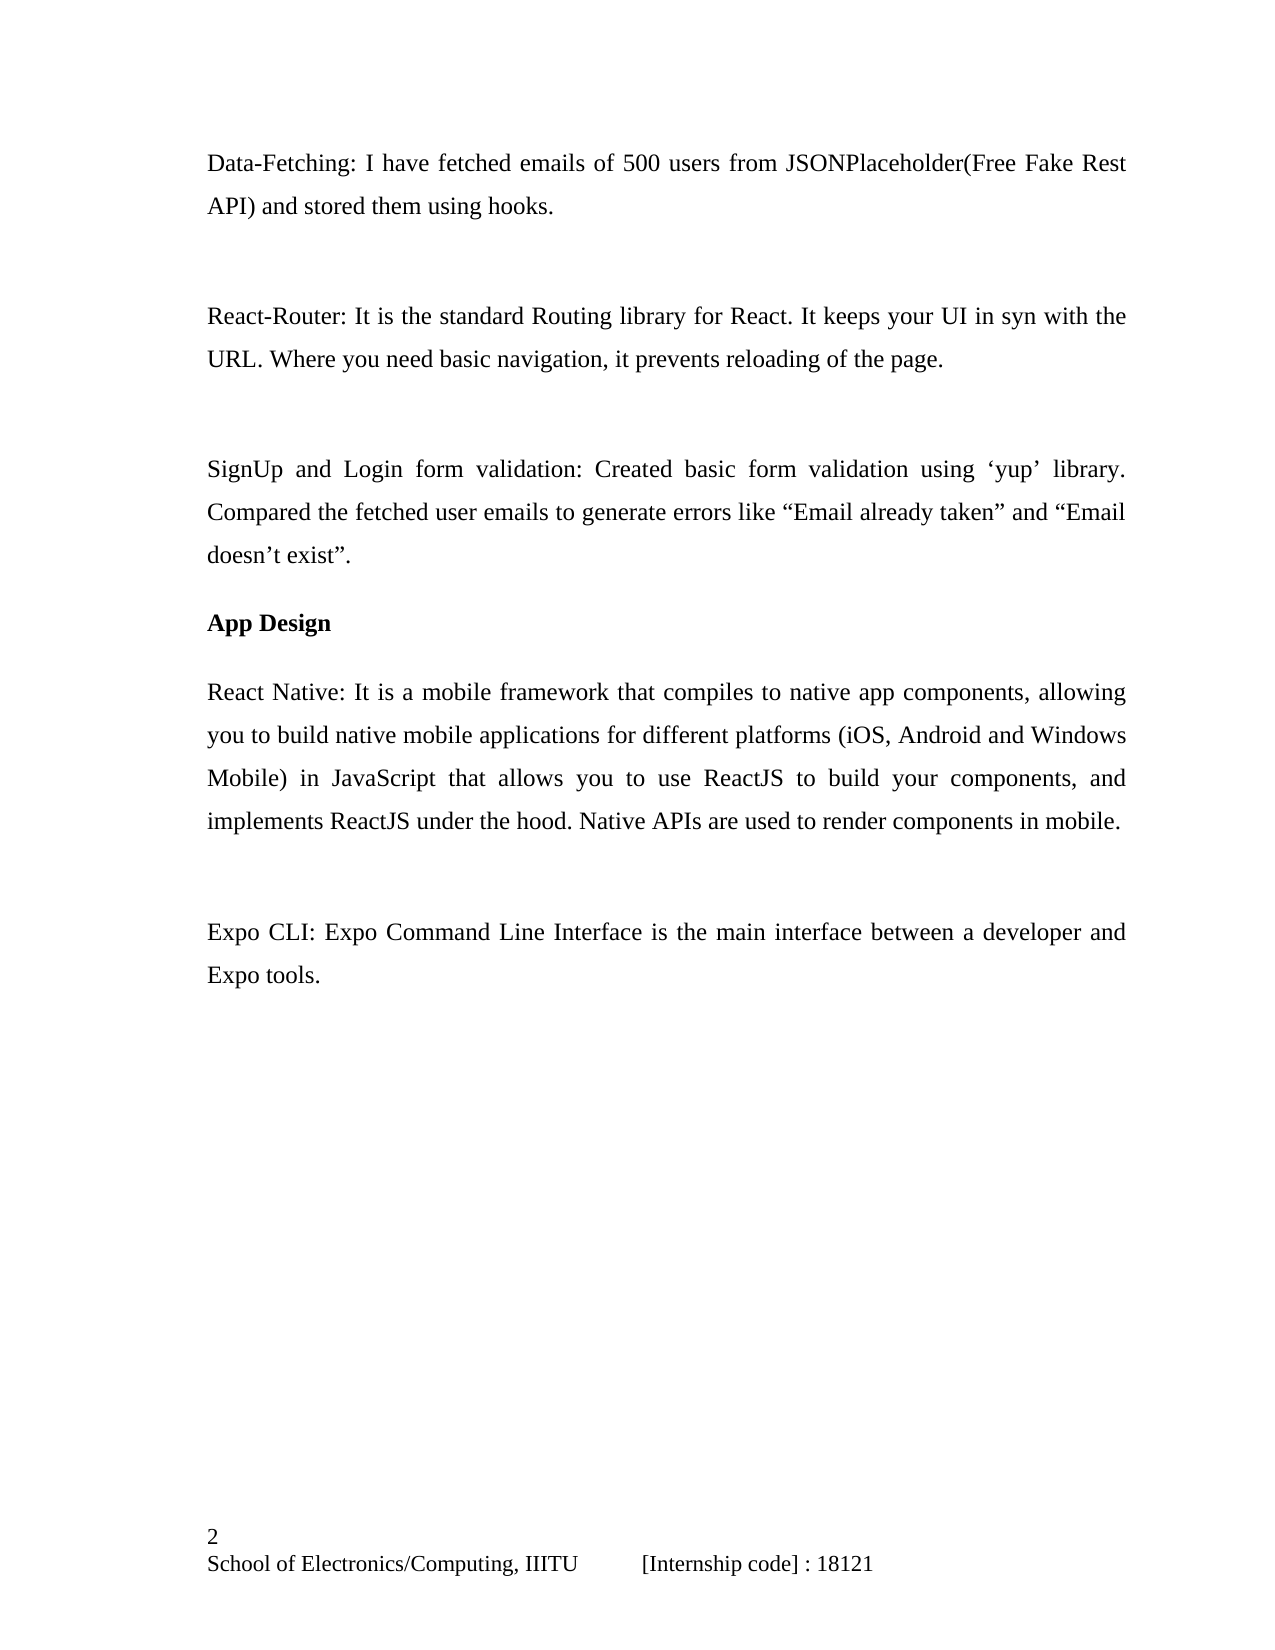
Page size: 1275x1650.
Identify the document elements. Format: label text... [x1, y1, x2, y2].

text SignUp and Login form validation: Created basic form validation using ‘yup’ library. Compared the fetched user emails to generate errors like “Email already taken” and “Email doesn’t exist”. [207, 454, 1127, 569]
text React-Router: It is the standard Routing library for React. It keeps your UI in syn with the URL. Where you need basic navigation, it prevents reloading of the page. [207, 301, 1127, 373]
text Expo CLI: Expo Command Line Interface is the main interface between a developer and Expo tools. [207, 917, 1127, 989]
text Data-Fetching: I have fetched emails of 500 users from JSONPlaceholder(Free Fake Rest API) and stored them using hooks. [207, 148, 1127, 219]
text React Native: It is a mobile framework that compiles to native app components, allowing you to build native mobile applications for different platforms (iOS, Android and Windows Mobile) in JavaScript that allows you to use ReactJS to build your components, and implements ReactJS under the hood. Native APIs are used to render components in mobile. [207, 677, 1127, 835]
text App Design [207, 608, 1127, 637]
